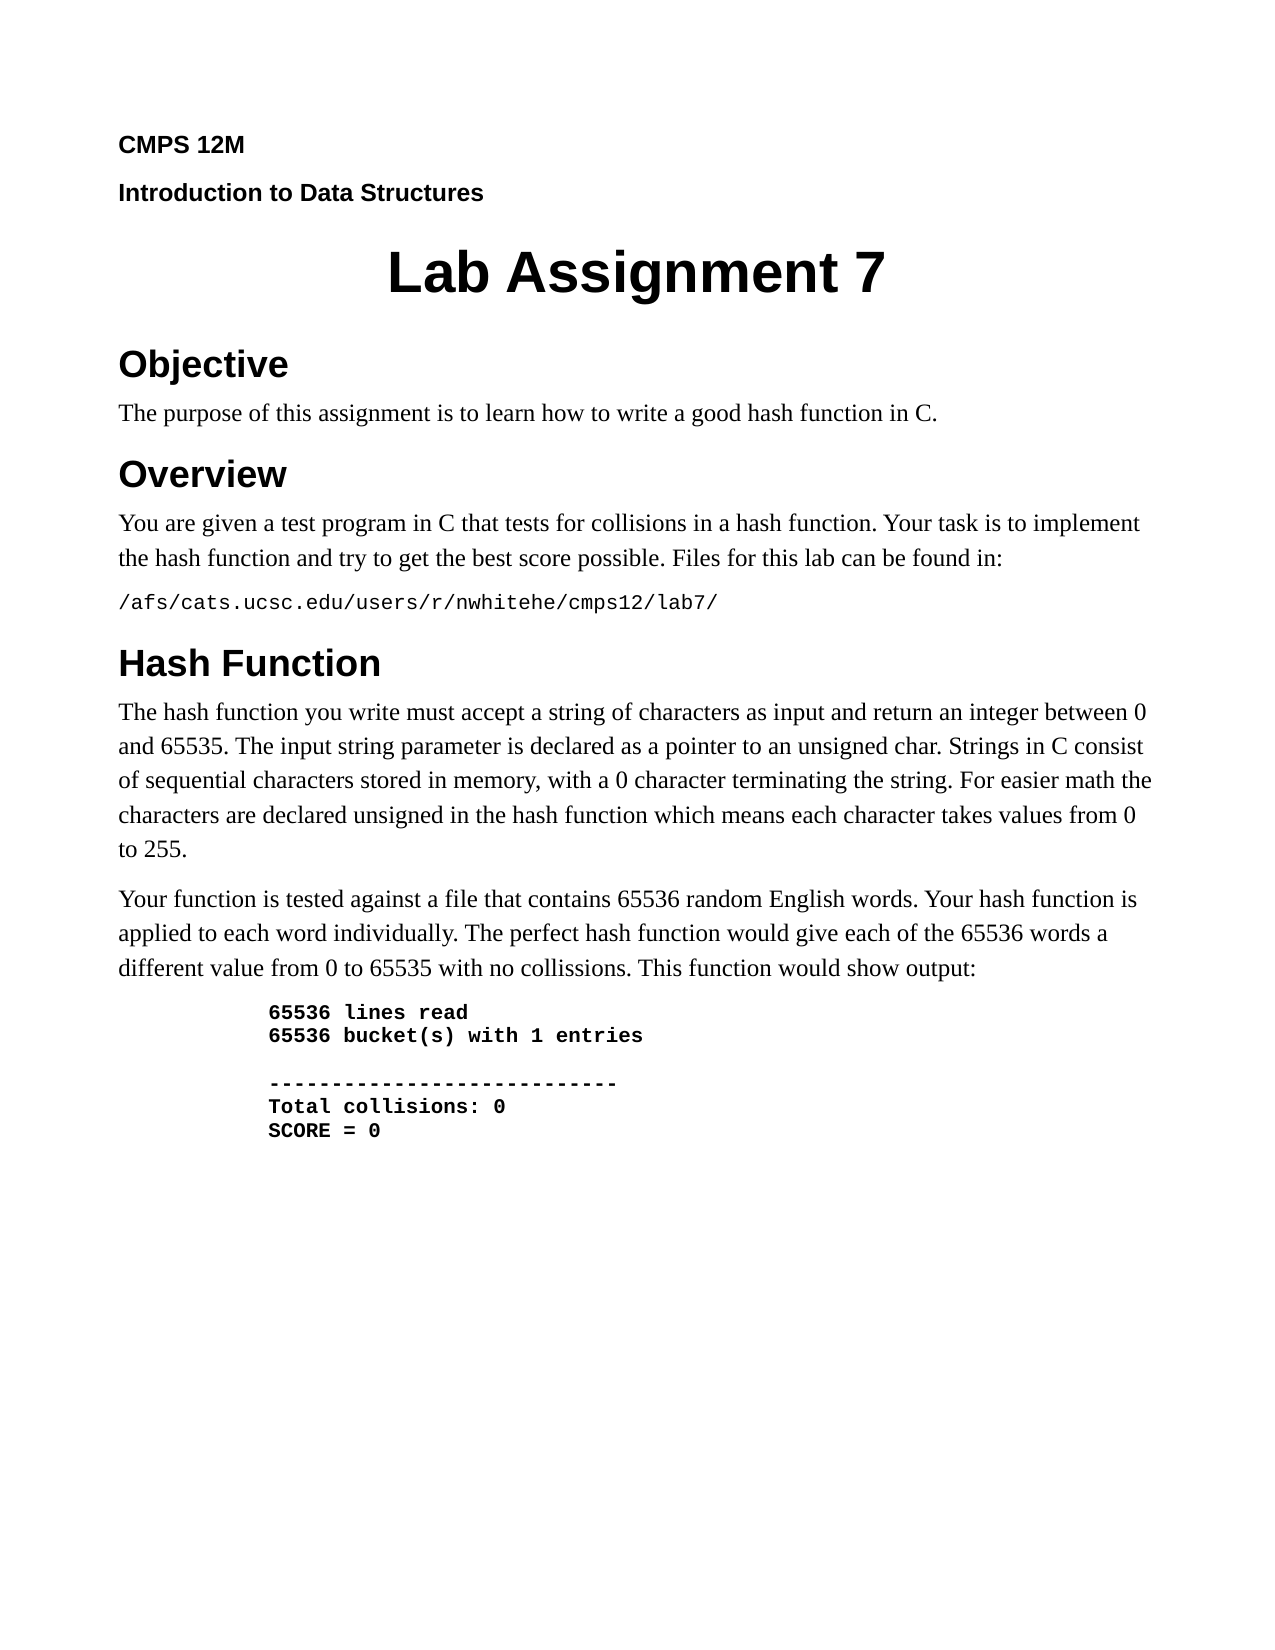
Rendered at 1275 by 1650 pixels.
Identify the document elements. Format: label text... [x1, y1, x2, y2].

text The hash function you write must accept a string of characters as input and return an integer between 0 and 65535. The input string parameter is declared as a pointer to an unsigned char. Strings in C consist of sequential characters stored in memory, with a 0 character terminating the string. For easier math the characters are declared unsigned in the hash function which means each character takes values from 0 to 255. [118, 697, 1157, 863]
subtitle Hash Function [118, 641, 1157, 684]
subtitle Objective [118, 342, 1157, 386]
subtitle Overview [118, 452, 1157, 496]
subtitle Introduction to Data Structures [118, 178, 1157, 206]
text 65536 lines read [268, 1002, 1157, 1025]
subtitle CMPS 12M [118, 131, 1157, 159]
text You are given a test program in C that tests for collisions in a hash function. Your task is to implement the hash function and try to get the best score possible. Files for this lab can be found in: [118, 508, 1157, 572]
text Your function is tested against a file that contains 65536 random English words. Your hash function is applied to each word individually. The perfect hash function would give each of the 65536 words a different value from 0 to 65535 with no collissions. This function would show output: [118, 884, 1157, 981]
text /afs/cats.ucsc.edu/users/r/nwhitehe/cmps12/lab7/ [118, 592, 1157, 616]
text Total collisions: 0 [268, 1096, 1157, 1120]
text SCORE = 0 [268, 1120, 1157, 1143]
title Lab Assignment 7 [118, 238, 1157, 305]
text ---------------------------- [268, 1073, 1157, 1096]
text 65536 bucket(s) with 1 entries [268, 1025, 1157, 1049]
text The purpose of this assignment is to learn how to write a good hash function in C. [118, 398, 1157, 427]
